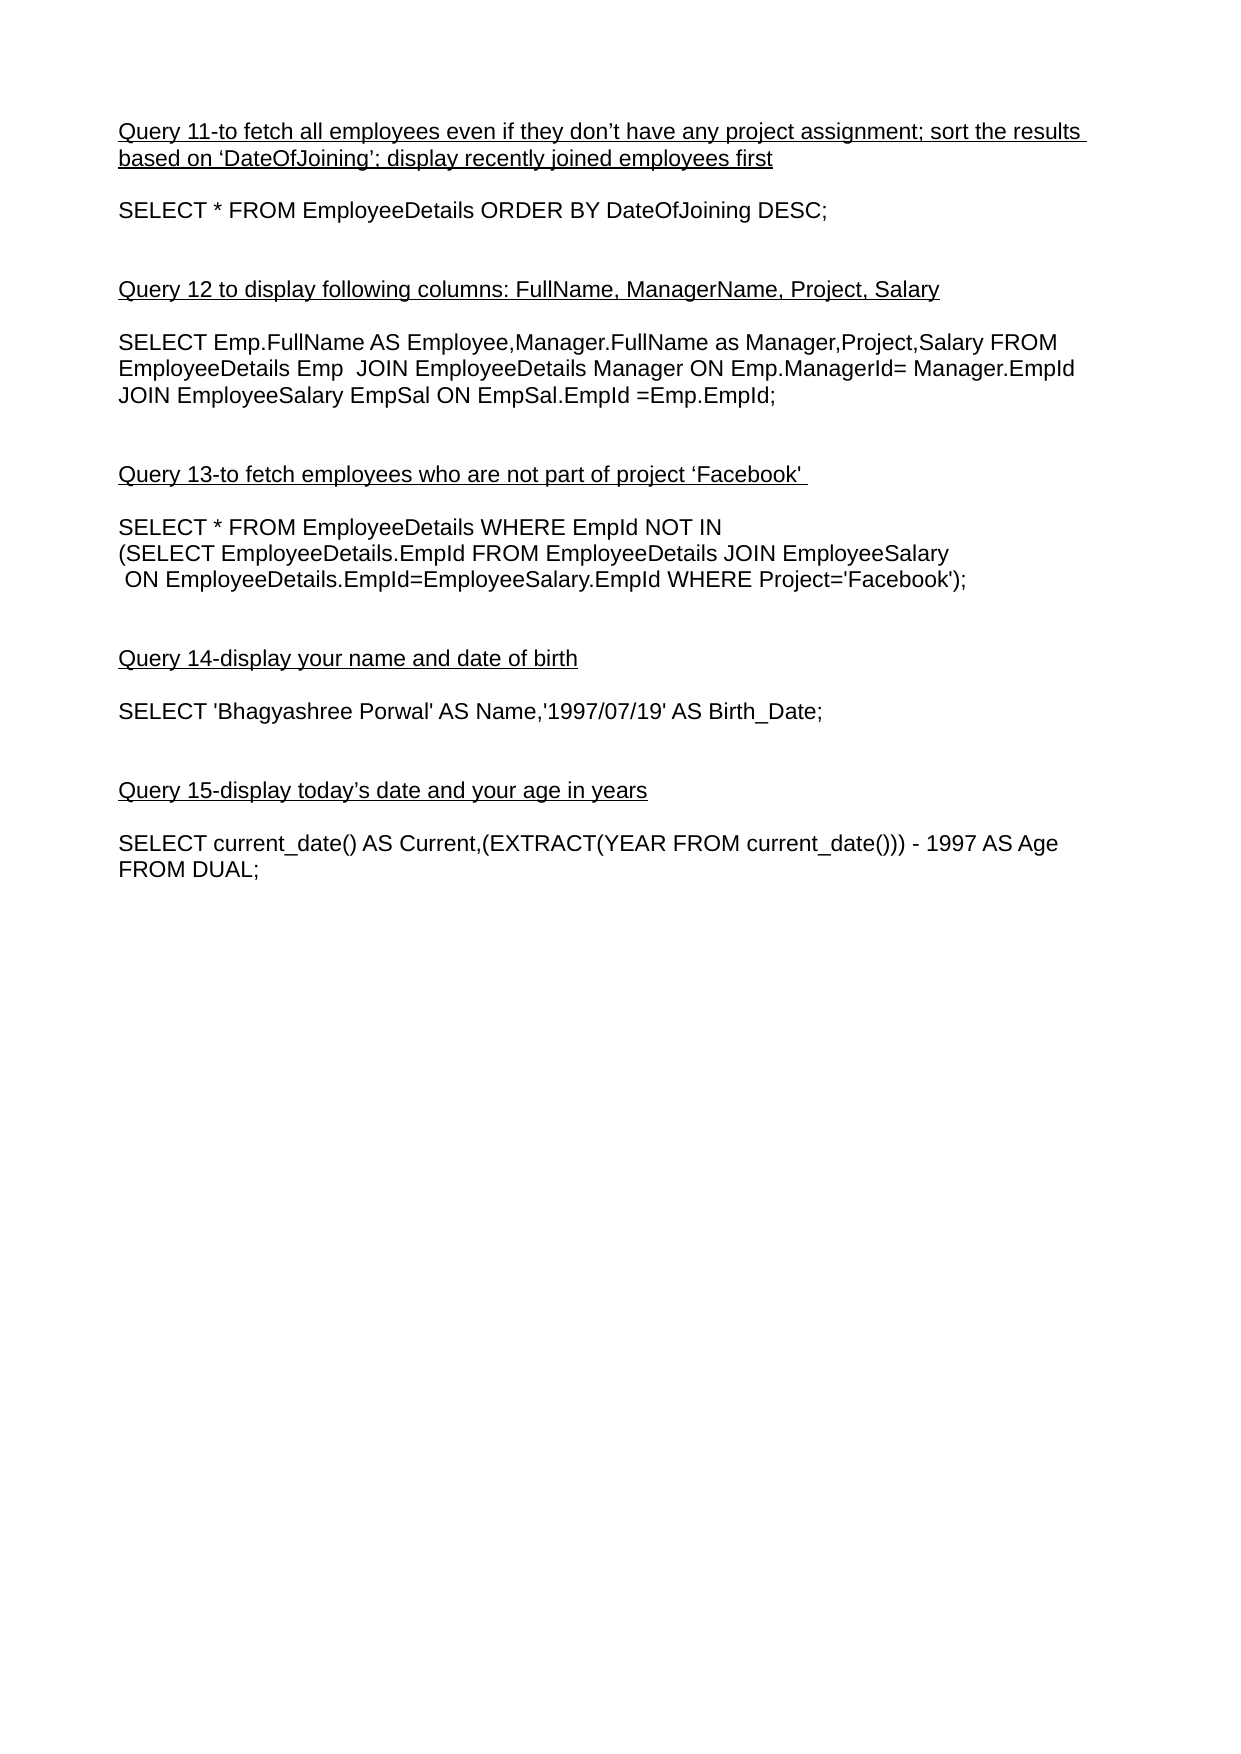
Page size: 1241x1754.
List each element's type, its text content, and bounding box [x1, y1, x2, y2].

text Query 11-to fetch all employees even if they don’t have any project assignment; sort the results based on ‘DateOfJoining’; display recently joined employees first [118, 118, 1122, 171]
text SELECT Emp.FullName AS Employee,Manager.FullName as Manager,Project,Salary FROM EmployeeDetails Emp JOIN EmployeeDetails Manager ON Emp.ManagerId= Manager.EmpId [118, 329, 1122, 382]
text SELECT * FROM EmployeeDetails WHERE EmpId NOT IN [118, 513, 1122, 540]
text SELECT * FROM EmployeeDetails ORDER BY DateOfJoining DESC; [118, 197, 1122, 223]
text Query 13-to fetch employees who are not part of project ‘Facebook' [118, 461, 1122, 487]
text Query 12 to display following columns: FullName, ManagerName, Project, Salary [118, 276, 1122, 303]
text (SELECT EmployeeDetails.EmpId FROM EmployeeDetails JOIN EmployeeSalary [118, 540, 1122, 566]
text Query 15-display today’s date and your age in years [118, 777, 1122, 803]
text JOIN EmployeeSalary EmpSal ON EmpSal.EmpId =Emp.EmpId; [118, 382, 1122, 408]
text ON EmployeeDetails.EmpId=EmployeeSalary.EmpId WHERE Project='Facebook'); [118, 566, 1122, 592]
text SELECT 'Bhagyashree Porwal' AS Name,'1997/07/19' AS Birth_Date; [118, 698, 1122, 724]
text Query 14-display your name and date of birth [118, 645, 1122, 672]
text SELECT current_date() AS Current,(EXTRACT(YEAR FROM current_date())) - 1997 AS Age FROM DUAL; [118, 830, 1122, 882]
